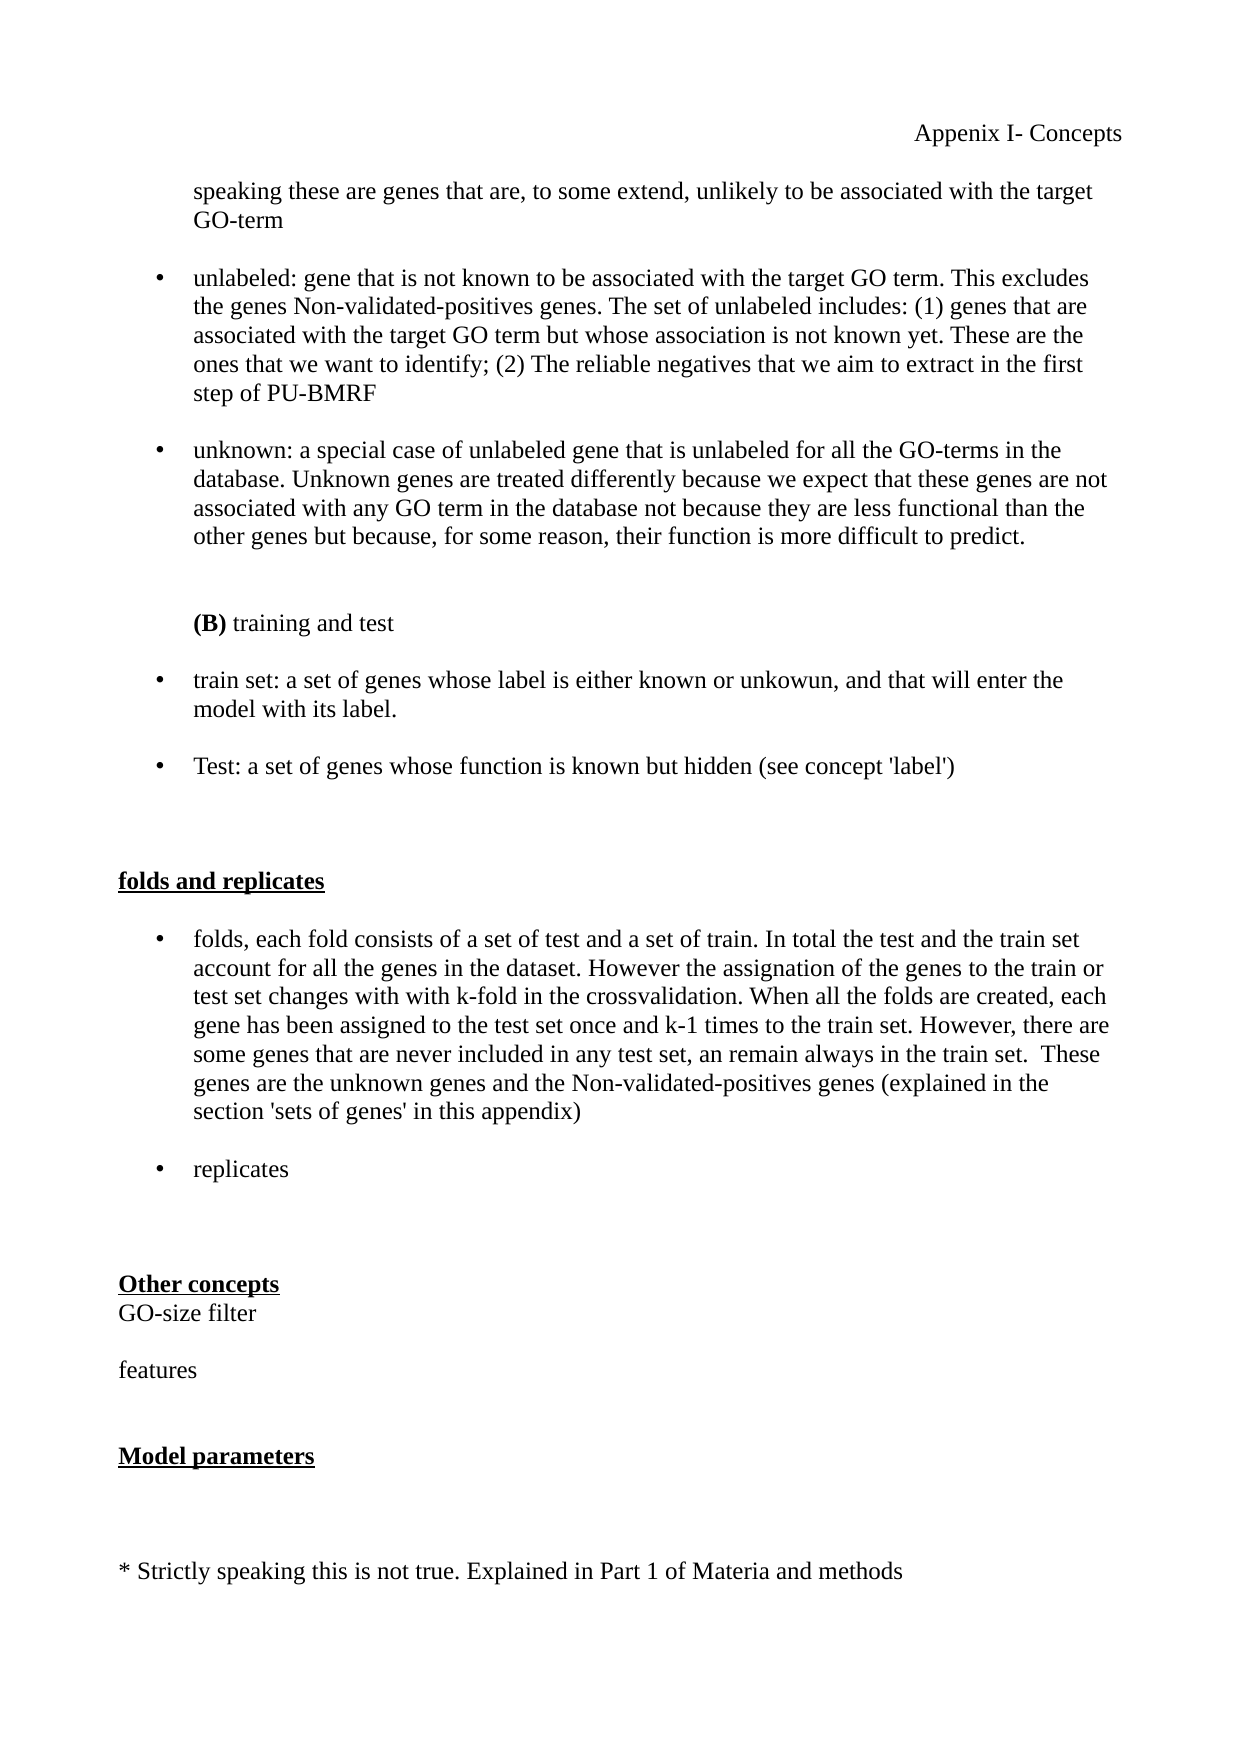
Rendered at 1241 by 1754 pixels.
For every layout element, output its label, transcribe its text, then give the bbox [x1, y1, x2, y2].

list train set: a set of genes whose label is either known or unkowun, and that will enter the model with its label. [156, 665, 1122, 723]
list (B) training and test [156, 608, 1122, 636]
list replicates [156, 1154, 1122, 1183]
list unlabeled: gene that is not known to be associated with the target GO term. This excludes the genes Non-validated-positives genes. The set of unlabeled includes: (1) genes that are associated with the target GO term but whose association is not known yet. These are the ones that we want to identify; (2) The reliable negatives that we aim to extract in the first step of PU-BMRF [156, 263, 1122, 406]
text features [118, 1355, 1122, 1384]
text Model parameters [118, 1441, 1122, 1470]
text * Strictly speaking this is not true. Explained in Part 1 of Materia and methods [118, 1556, 1122, 1585]
list Test: a set of genes whose function is known but hidden (see concept 'label') [156, 751, 1122, 780]
list unknown: a special case of unlabeled gene that is unlabeled for all the GO-terms in the database. Unknown genes are treated differently because we expect that these genes are not associated with any GO term in the database not because they are less functional than the other genes but because, for some reason, their function is more difficult to predict. [156, 435, 1122, 550]
list speaking these are genes that are, to some extend, unlikely to be associated with the target GO-term [156, 176, 1122, 234]
text folds and replicates [118, 866, 1122, 895]
text GO-size filter [118, 1298, 1122, 1326]
list folds, each fold consists of a set of test and a set of train. In total the test and the train set account for all the genes in the dataset. However the assignation of the genes to the train or test set changes with with k-fold in the crossvalidation. When all the folds are created, each gene has been assigned to the test set once and k-1 times to the train set. However, there are some genes that are never included in any test set, an remain always in the train set. These genes are the unknown genes and the Non-validated-positives genes (explained in the section 'sets of genes' in this appendix) [156, 924, 1122, 1125]
text Other concepts [118, 1269, 1122, 1298]
